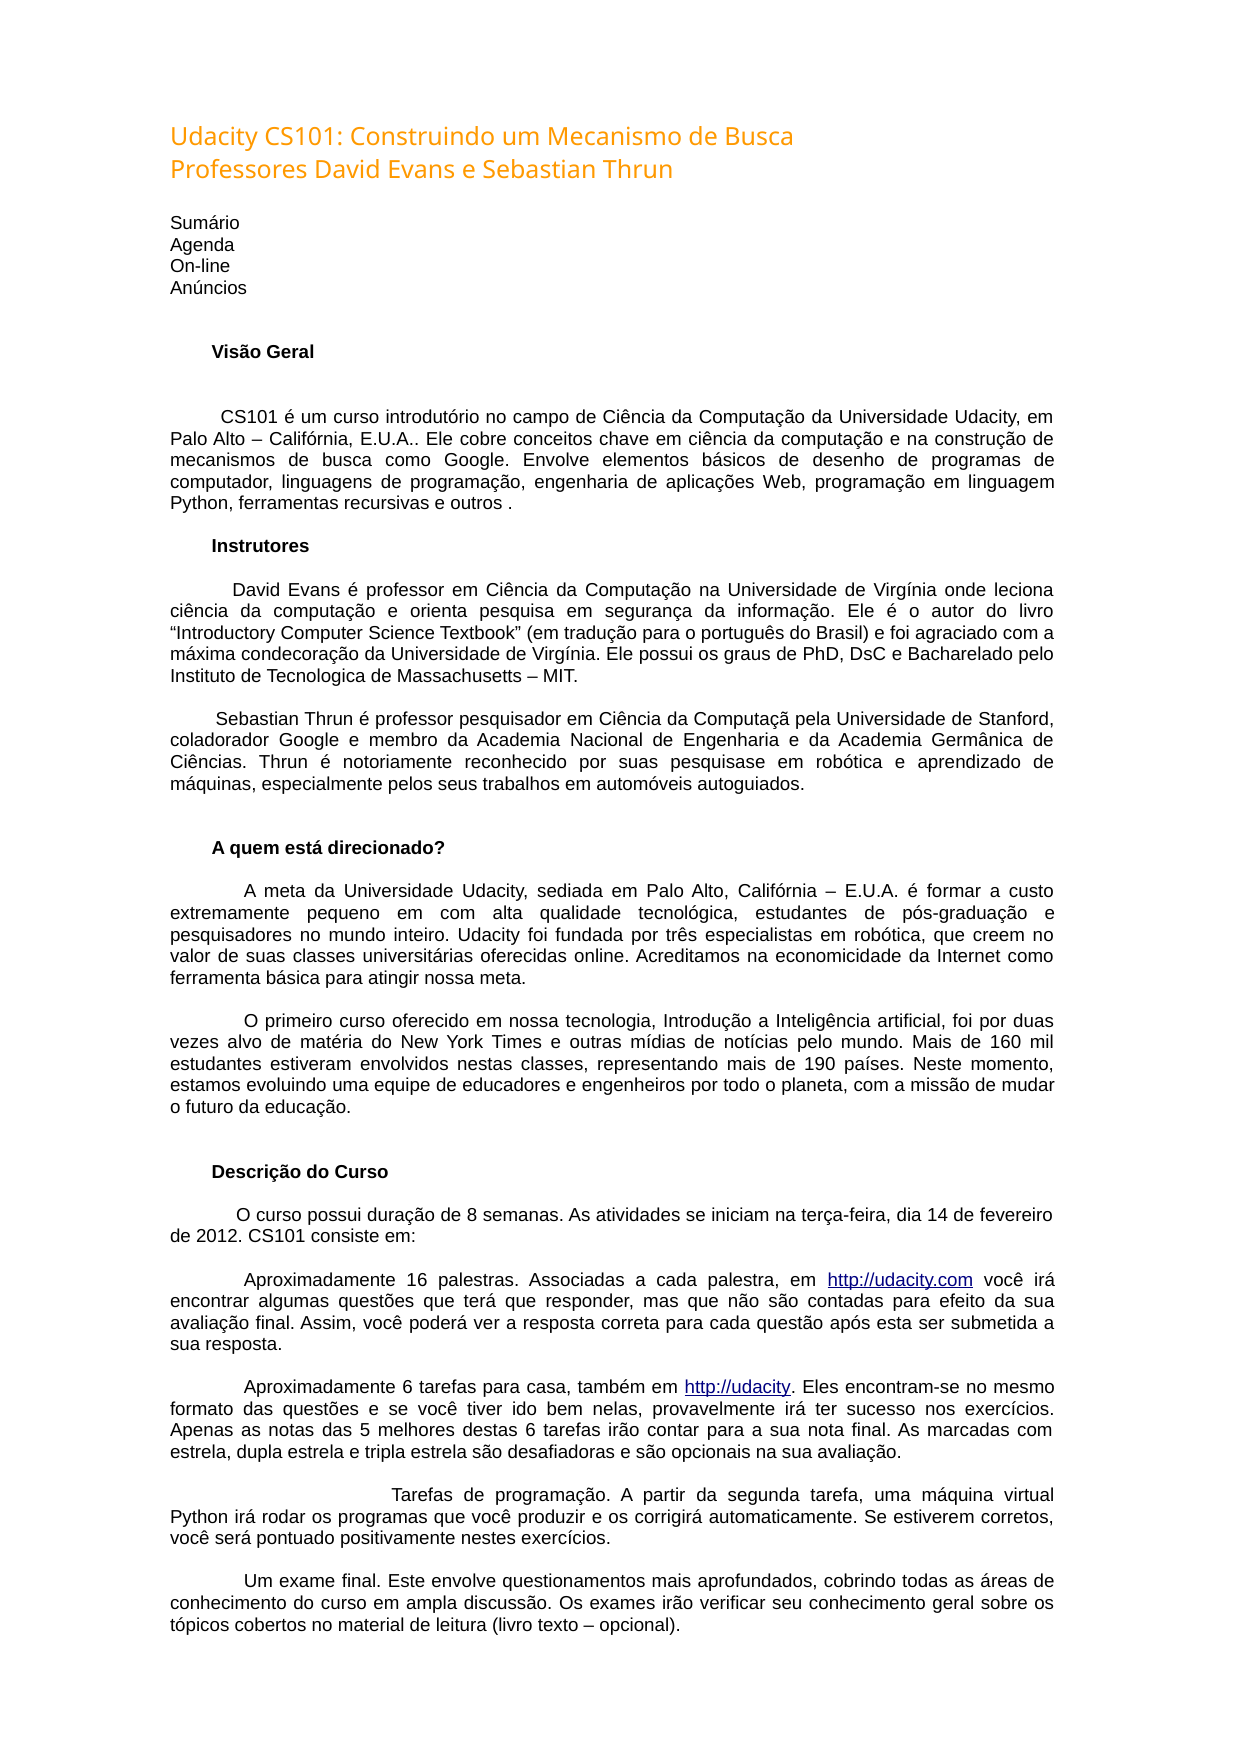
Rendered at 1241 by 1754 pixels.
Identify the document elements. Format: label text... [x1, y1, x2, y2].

text A quem está direcionado? [170, 837, 1055, 859]
text CS101 é um curso introdutório no campo de Ciência da Computação da Universidade Udacity, em Palo Alto – Califórnia, E.U.A.. Ele cobre conceitos chave em ciência da computação e na construção de mecanismos de busca como Google. Envolve elementos básicos de desenho de programas de computador, linguagens de programação, engenharia de aplicações Web, programação em linguagem Python, ferramentas recursivas e outros . [170, 406, 1055, 514]
text Sumário [170, 212, 1055, 233]
text Udacity CS101: Construindo um Mecanismo de Busca [170, 118, 1055, 152]
text Anúncios [170, 276, 1055, 298]
text Agenda [170, 233, 1055, 255]
text Visão Geral [170, 341, 1055, 363]
text O curso possui duração de 8 semanas. As atividades se iniciam na terça-feira, dia 14 de fevereiro de 2012. CS101 consiste em: [170, 1204, 1055, 1247]
text Aproximadamente 6 tarefas para casa, também em http://udacity. Eles encontram-se no mesmo formato das questões e se você tiver ido bem nelas, provavelmente irá ter sucesso nos exercícios. Apenas as notas das 5 melhores destas 6 tarefas irão contar para a sua nota final. As marcadas com estrela, dupla estrela e tripla estrela são desafiadoras e são opcionais na sua avaliação. [170, 1376, 1055, 1462]
text Descrição do Curso [170, 1161, 1055, 1182]
text A meta da Universidade Udacity, sediada em Palo Alto, Califórnia – E.U.A. é formar a custo extremamente pequeno em com alta qualidade tecnológica, estudantes de pós-graduação e pesquisadores no mundo inteiro. Udacity foi fundada por três especialistas em robótica, que creem no valor de suas classes universitárias oferecidas online. Acreditamos na economicidade da Internet como ferramenta básica para atingir nossa meta. [170, 880, 1055, 988]
text O primeiro curso oferecido em nossa tecnologia, Introdução a Inteligência artificial, foi por duas vezes alvo de matéria do New York Times e outras mídias de notícias pelo mundo. Mais de 160 mil estudantes estiveram envolvidos nestas classes, representando mais de 190 países. Neste momento, estamos evoluindo uma equipe de educadores e engenheiros por todo o planeta, com a missão de mudar o futuro da educação. [170, 1009, 1055, 1117]
text On-line [170, 255, 1055, 276]
text Professores David Evans e Sebastian Thrun [170, 152, 1055, 186]
text Aproximadamente 16 palestras. Associadas a cada palestra, em http://udacity.com você irá encontrar algumas questões que terá que responder, mas que não são contadas para efeito da sua avaliação final. Assim, você poderá ver a resposta correta para cada questão após esta ser submetida a sua resposta. [170, 1268, 1055, 1354]
text Um exame final. Este envolve questionamentos mais aprofundados, cobrindo todas as áreas de conhecimento do curso em ampla discussão. Os exames irão verificar seu conhecimento geral sobre os tópicos cobertos no material de leitura (livro texto – opcional). [170, 1570, 1055, 1635]
text Tarefas de programação. A partir da segunda tarefa, uma máquina virtual Python irá rodar os programas que você produzir e os corrigirá automaticamente. Se estiverem corretos, você será pontuado positivamente nestes exercícios. [170, 1484, 1055, 1549]
text Sebastian Thrun é professor pesquisador em Ciência da Computaçã pela Universidade de Stanford, coladorador Google e membro da Academia Nacional de Engenharia e da Academia Germânica de Ciências. Thrun é notoriamente reconhecido por suas pesquisase em robótica e aprendizado de máquinas, especialmente pelos seus trabalhos em automóveis autoguiados. [170, 708, 1055, 794]
text David Evans é professor em Ciência da Computação na Universidade de Virgínia onde leciona ciência da computação e orienta pesquisa em segurança da informação. Ele é o autor do livro “Introductory Computer Science Textbook” (em tradução para o português do Brasil) e foi agraciado com a máxima condecoração da Universidade de Virgínia. Ele possui os graus de PhD, DsC e Bacharelado pelo Instituto de Tecnologica de Massachusetts – MIT. [170, 578, 1055, 686]
text Instrutores [170, 535, 1055, 557]
